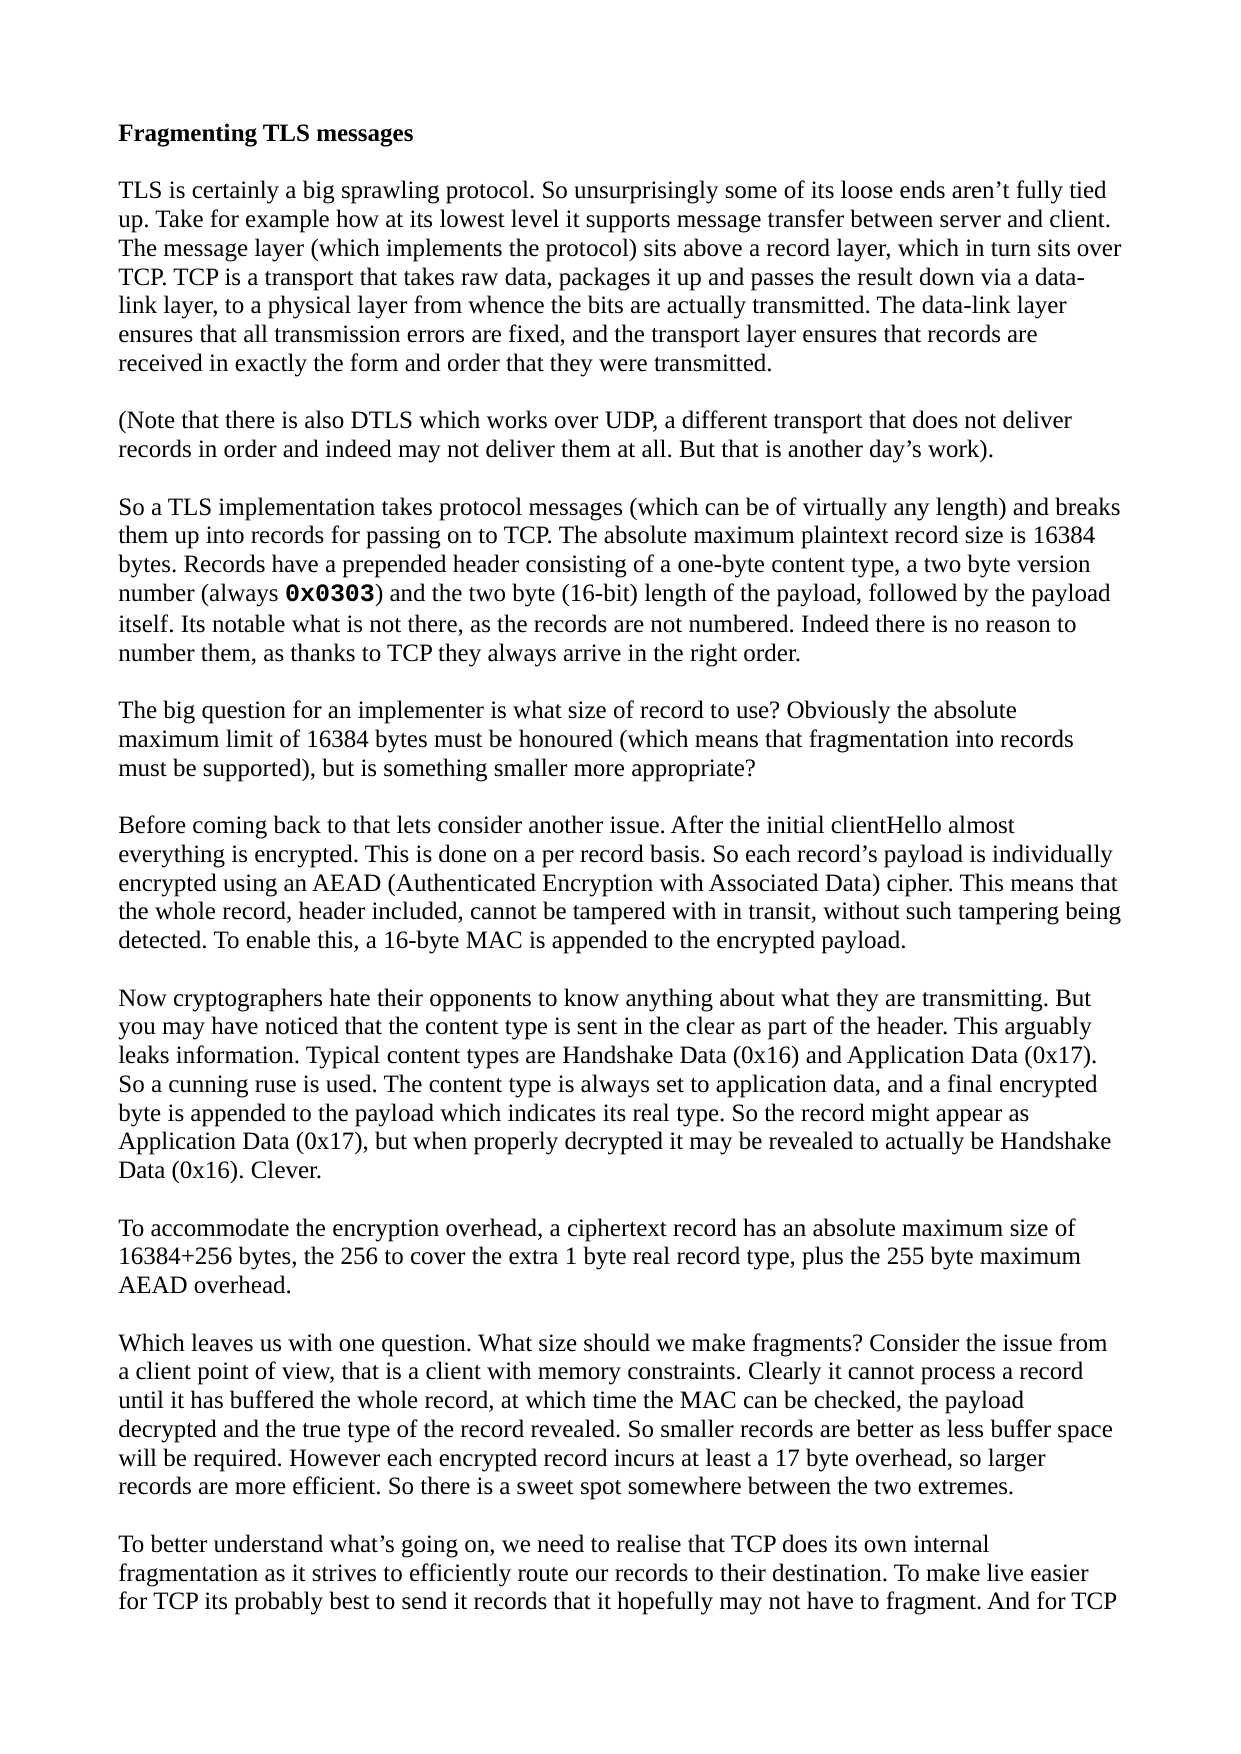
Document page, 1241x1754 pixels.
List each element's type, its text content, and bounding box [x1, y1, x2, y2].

text So a TLS implementation takes protocol messages (which can be of virtually any length) and breaks them up into records for passing on to TCP. The absolute maximum plaintext record size is 16384 bytes. Records have a prepended header consisting of a one-byte content type, a two byte version number (always 0x0303) and the two byte (16-bit) length of the payload, followed by the payload itself. Its notable what is not there, as the records are not numbered. Indeed there is no reason to number them, as thanks to TCP they always arrive in the right order. [118, 492, 1122, 666]
text Before coming back to that lets consider another issue. After the initial clientHello almost everything is encrypted. This is done on a per record basis. So each record’s payload is individually encrypted using an AEAD (Authenticated Encryption with Associated Data) cipher. This means that the whole record, header included, cannot be tampered with in transit, without such tampering being detected. To enable this, a 16-byte MAC is appended to the encrypted payload. [118, 810, 1122, 954]
text (Note that there is also DTLS which works over UDP, a different transport that does not deliver records in order and indeed may not deliver them at all. But that is another day’s work). [118, 406, 1122, 463]
text Which leaves us with one question. What size should we make fragments? Consider the issue from a client point of view, that is a client with memory constraints. Clearly it cannot process a record until it has buffered the whole record, at which time the MAC can be checked, the payload decrypted and the true type of the record revealed. So smaller records are better as less buffer space will be required. However each encrypted record incurs at least a 17 byte overhead, so larger records are more efficient. So there is a sweet spot somewhere between the two extremes. [118, 1328, 1122, 1500]
text Fragmenting TLS messages [118, 118, 1122, 147]
text To accommodate the encryption overhead, a ciphertext record has an absolute maximum size of 16384+256 bytes, the 256 to cover the extra 1 byte real record type, plus the 255 byte maximum AEAD overhead. [118, 1213, 1122, 1299]
text The big question for an implementer is what size of record to use? Obviously the absolute maximum limit of 16384 bytes must be honoured (which means that fragmentation into records must be supported), but is something smaller more appropriate? [118, 695, 1122, 781]
text To better understand what’s going on, we need to realise that TCP does its own internal fragmentation as it strives to efficiently route our records to their destination. To make live easier for TCP its probably best to send it records that it hopefully may not have to fragment. And for TCP [118, 1529, 1122, 1615]
text Now cryptographers hate their opponents to know anything about what they are transmitting. But you may have noticed that the content type is sent in the clear as part of the header. This arguably leaks information. Typical content types are Handshake Data (0x16) and Application Data (0x17). So a cunning ruse is used. The content type is always set to application data, and a final encrypted byte is appended to the payload which indicates its real type. So the record might appear as Application Data (0x17), but when properly decrypted it may be revealed to actually be Handshake Data (0x16). Clever. [118, 983, 1122, 1184]
text TLS is certainly a big sprawling protocol. So unsurprisingly some of its loose ends aren’t fully tied up. Take for example how at its lowest level it supports message transfer between server and client. The message layer (which implements the protocol) sits above a record layer, which in turn sits over TCP. TCP is a transport that takes raw data, packages it up and passes the result down via a data-link layer, to a physical layer from whence the bits are actually transmitted. The data-link layer ensures that all transmission errors are fixed, and the transport layer ensures that records are received in exactly the form and order that they were transmitted. [118, 176, 1122, 377]
